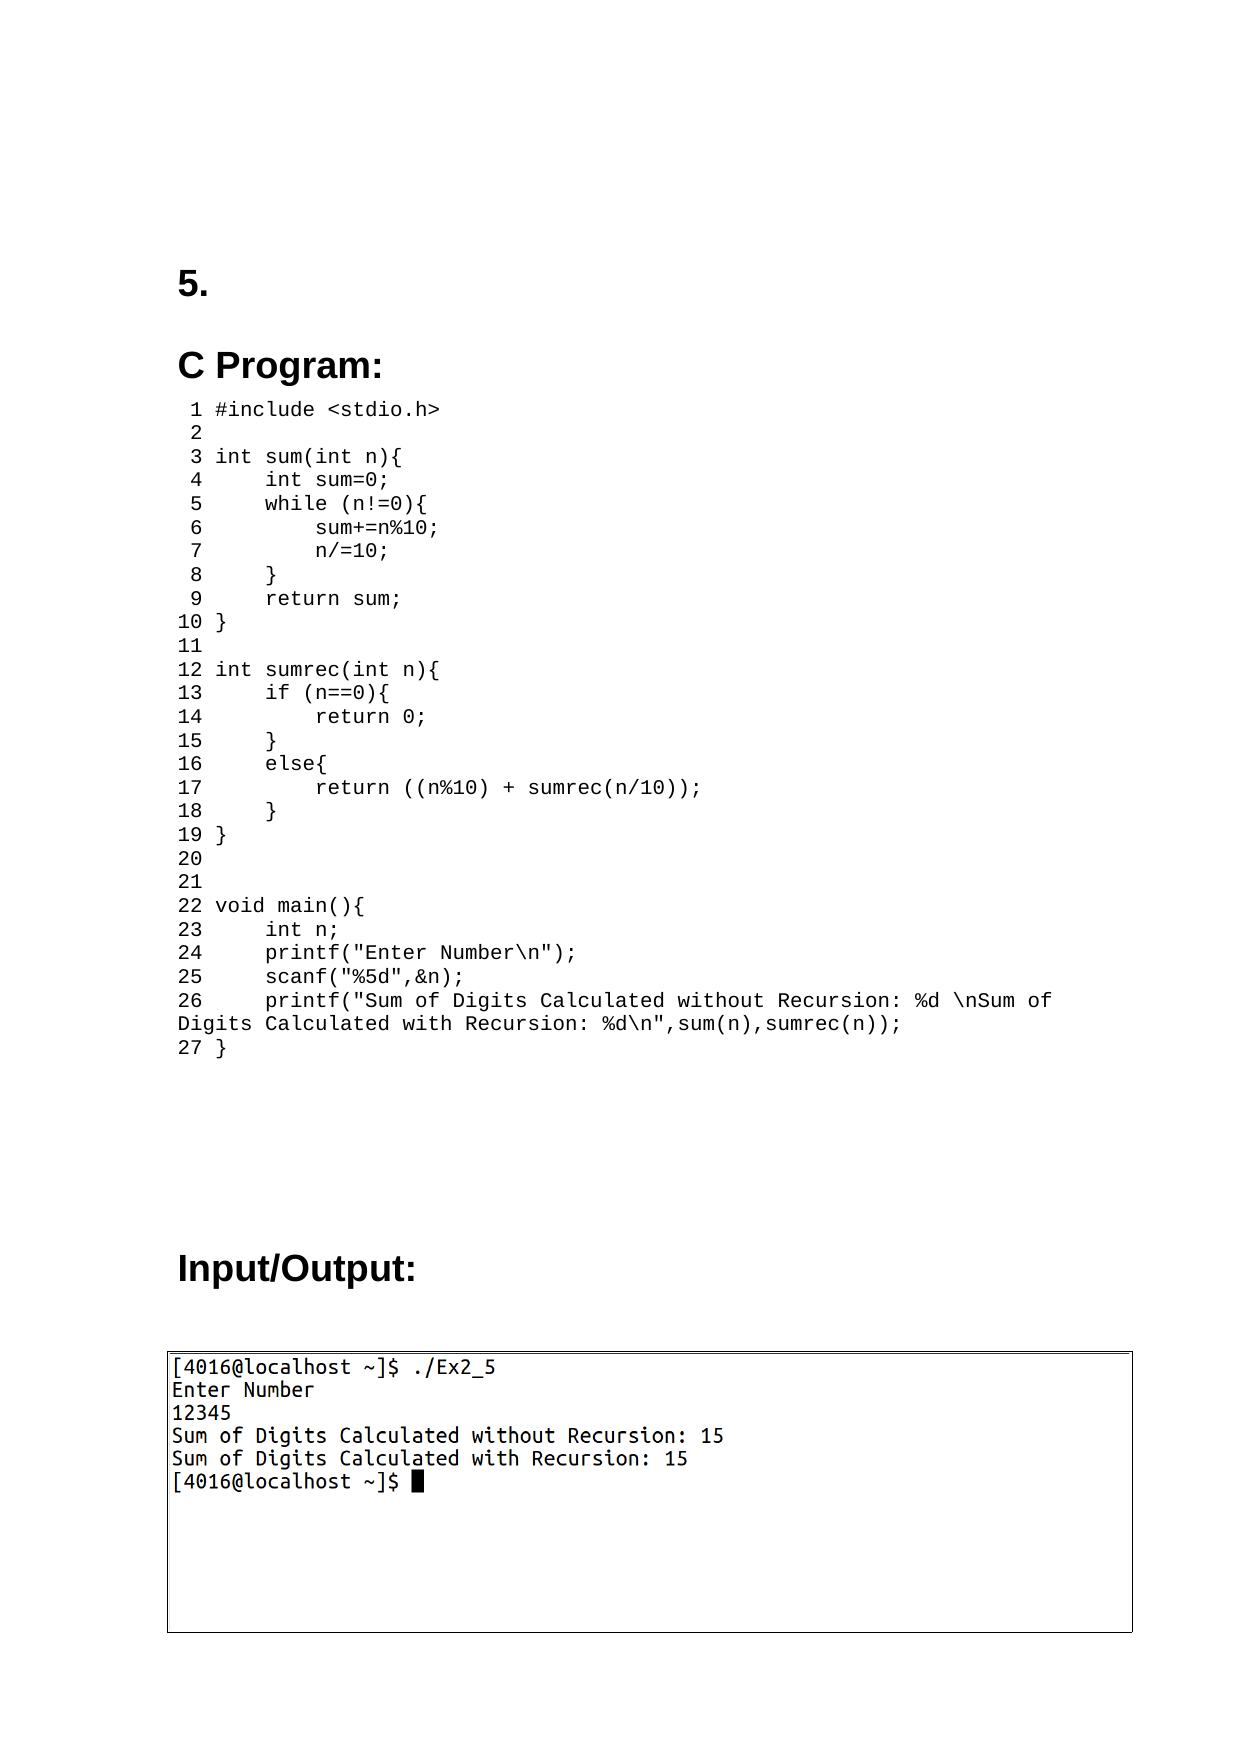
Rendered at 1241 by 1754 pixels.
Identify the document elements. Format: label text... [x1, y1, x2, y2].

subtitle Input/Output: [177, 1245, 1122, 1289]
text 22 void main(){ [177, 895, 1122, 919]
text 7 n/=10; [177, 540, 1122, 564]
text 11 [177, 635, 1122, 659]
text 4 int sum=0; [177, 469, 1122, 493]
text 23 int n; [177, 919, 1122, 942]
text 20 [177, 848, 1122, 871]
text 24 printf("Enter Number\n"); [177, 942, 1122, 966]
subtitle C Program: [177, 342, 1122, 386]
text 25 scanf("%5d",&n); [177, 966, 1122, 990]
picture [169, 1353, 1130, 1630]
text 6 sum+=n%10; [177, 517, 1122, 540]
text 19 } [177, 824, 1122, 848]
text 27 } [177, 1037, 1122, 1061]
text 9 return sum; [177, 588, 1122, 611]
text 17 return ((n%10) + sumrec(n/10)); [177, 777, 1122, 801]
text 18 } [177, 801, 1122, 824]
text 15 } [177, 729, 1122, 753]
subtitle 5. [177, 261, 1122, 305]
text 13 if (n==0){ [177, 682, 1122, 706]
text 2 [177, 422, 1122, 446]
text 1 #include <stdio.h> [177, 398, 1122, 422]
text 26 printf("Sum of Digits Calculated without Recursion: %d \nSum of Digits Calculated with Recursion: %d\n",sum(n),sumrec(n)); [177, 990, 1122, 1037]
text 16 else{ [177, 753, 1122, 777]
text 5 while (n!=0){ [177, 493, 1122, 517]
text 10 } [177, 611, 1122, 635]
text 3 int sum(int n){ [177, 446, 1122, 469]
text 21 [177, 871, 1122, 895]
text 12 int sumrec(int n){ [177, 659, 1122, 682]
text 8 } [177, 564, 1122, 588]
text 14 return 0; [177, 706, 1122, 729]
